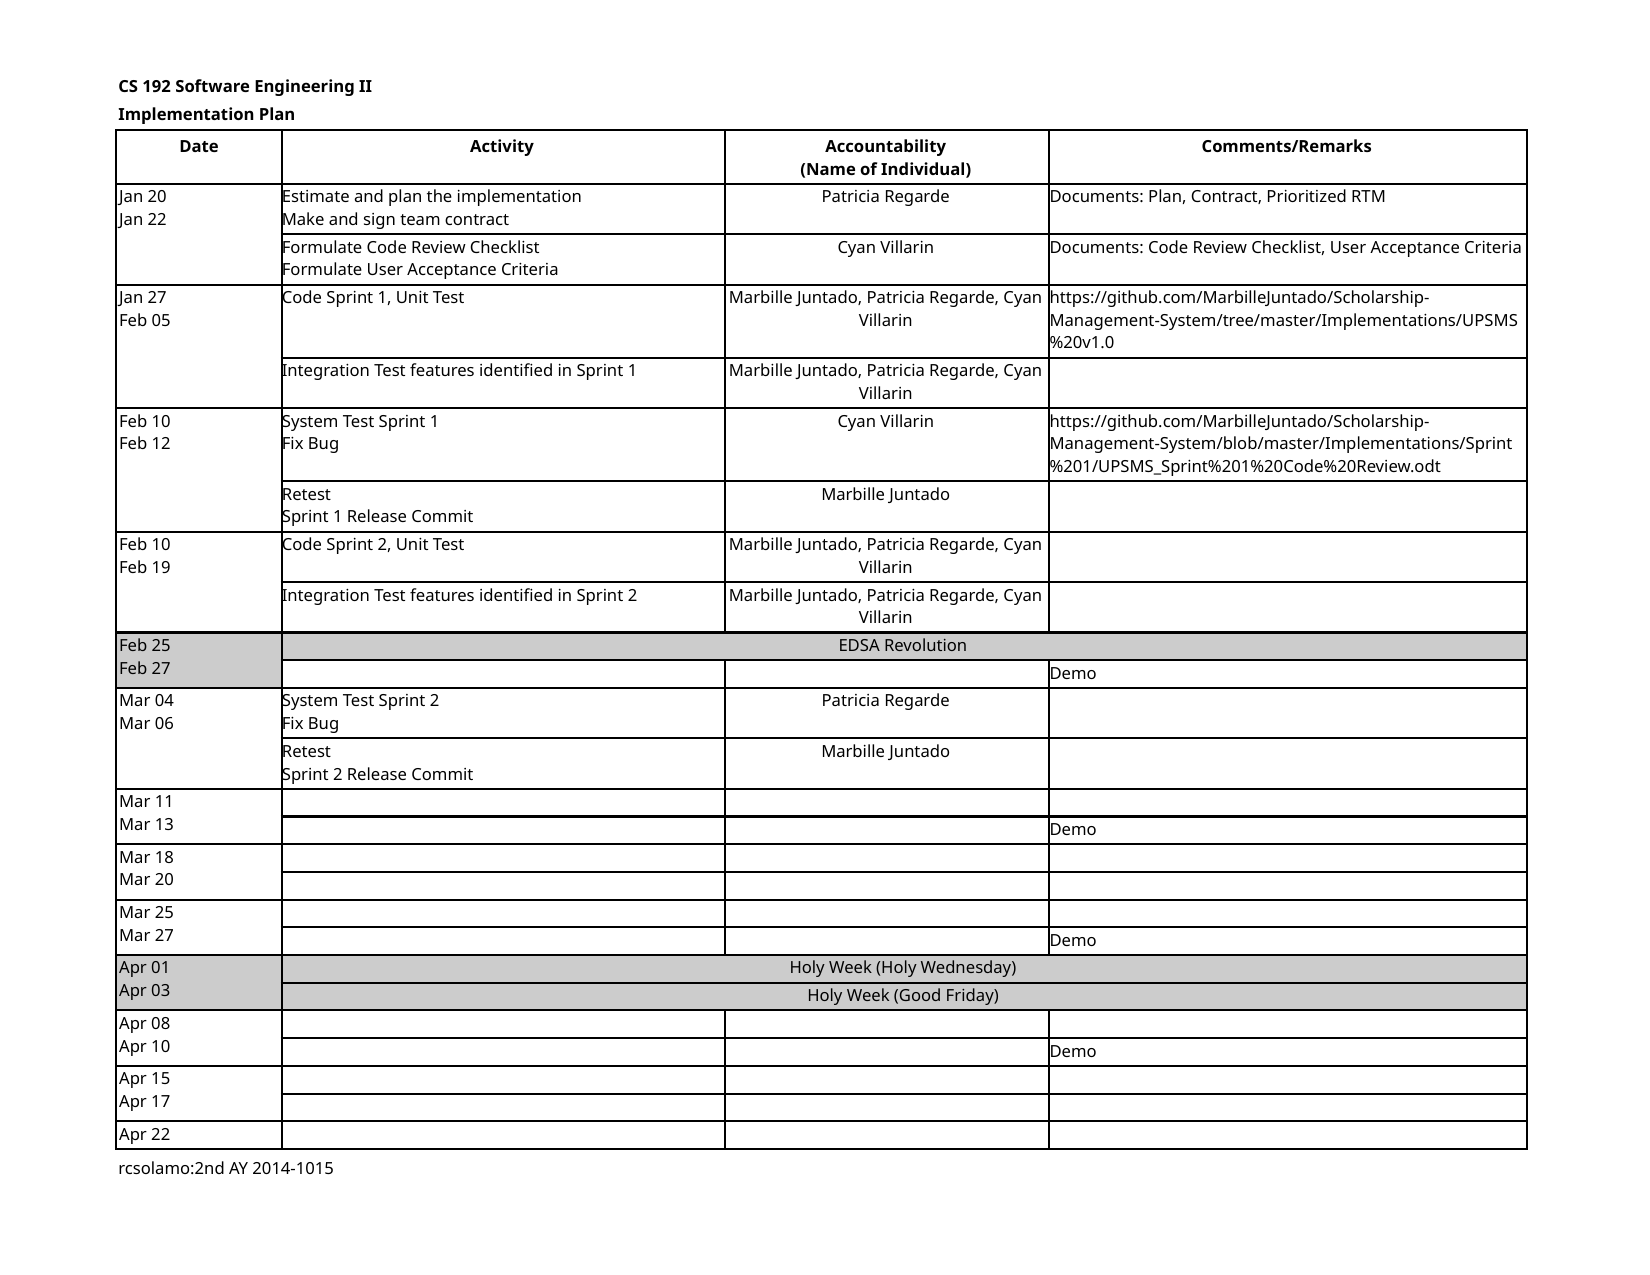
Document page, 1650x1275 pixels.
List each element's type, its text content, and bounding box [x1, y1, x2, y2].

table_cell [726, 845, 1048, 871]
table_cell Integration Test features identified in Sprint 2 [283, 583, 724, 631]
table_cell [726, 1011, 1048, 1037]
table_cell Marbille Juntado, Patricia Regarde, Cyan Villarin [726, 533, 1048, 581]
table_cell System Test Sprint 1 Fix Bug [283, 409, 724, 480]
table_cell [1050, 689, 1526, 737]
table_cell [283, 873, 724, 898]
text Implementation Plan [118, 102, 1532, 125]
table_cell Mar 18 Mar 20 [117, 845, 281, 898]
table_cell [283, 1095, 724, 1120]
table_cell EDSA Revolution [283, 634, 1526, 659]
table_cell Feb 25 Feb 27 [117, 634, 281, 687]
table_cell Cyan Villarin [726, 409, 1048, 480]
table_cell [1050, 790, 1526, 815]
table_cell [1050, 1011, 1526, 1037]
table_cell [1050, 583, 1526, 631]
table_cell Apr 01 Apr 03 [117, 956, 281, 1009]
table_cell Patricia Regarde [726, 689, 1048, 737]
table_cell [1050, 1067, 1526, 1092]
table_cell Holy Week (Good Friday) [283, 984, 1526, 1009]
table_cell Demo [1050, 818, 1526, 843]
table_cell Marbille Juntado, Patricia Regarde, Cyan Villarin [726, 286, 1048, 357]
table_cell Mar 11 Mar 13 [117, 790, 281, 843]
table_cell https://github.com/MarbilleJuntado/Scholarship-Management-System/blob/master/Implementations/Sprint%201/UPSMS_Sprint%201%20Code%20Review.odt [1050, 409, 1526, 480]
table_cell Retest Sprint 2 Release Commit [283, 739, 724, 788]
table_cell [1050, 873, 1526, 898]
table_header Activity [283, 131, 724, 183]
table_cell [283, 901, 724, 926]
table_cell [1050, 845, 1526, 871]
table_cell [283, 661, 724, 687]
table_cell [1050, 533, 1526, 581]
table_cell Demo [1050, 1039, 1526, 1065]
table_cell Apr 15 Apr 17 [117, 1067, 281, 1120]
table_cell [726, 1067, 1048, 1092]
table_cell Apr 22 [117, 1122, 281, 1148]
table_cell Demo [1050, 661, 1526, 687]
table_cell Apr 08 Apr 10 [117, 1011, 281, 1065]
table_cell [283, 1122, 724, 1148]
table_cell Jan 20 Jan 22 [117, 185, 281, 283]
table_cell [726, 928, 1048, 954]
table_cell https://github.com/MarbilleJuntado/Scholarship-Management-System/tree/master/Implementations/UPSMS%20v1.0 [1050, 286, 1526, 357]
table_cell Feb 10 Feb 19 [117, 533, 281, 631]
table_cell [726, 873, 1048, 898]
table_cell Mar 04 Mar 06 [117, 689, 281, 788]
table_cell [1050, 1095, 1526, 1120]
table_cell [726, 1039, 1048, 1065]
table_cell Mar 25 Mar 27 [117, 901, 281, 954]
table_cell Marbille Juntado, Patricia Regarde, Cyan Villarin [726, 583, 1048, 631]
table_cell [726, 790, 1048, 815]
table_cell Marbille Juntado [726, 482, 1048, 531]
table_cell [1050, 482, 1526, 531]
table_cell Cyan Villarin [726, 235, 1048, 283]
table_cell Demo [1050, 928, 1526, 954]
table_cell Marbille Juntado [726, 739, 1048, 788]
table_cell [283, 928, 724, 954]
table_cell [726, 818, 1048, 843]
table_cell Estimate and plan the implementation Make and sign team contract [283, 185, 724, 233]
table_cell Feb 10 Feb 12 [117, 409, 281, 531]
table_cell [726, 661, 1048, 687]
table_cell Code Sprint 1, Unit Test [283, 286, 724, 357]
table_header Date [117, 131, 281, 183]
table_header Accountability (Name of Individual) [726, 131, 1048, 183]
table_cell [283, 1039, 724, 1065]
table_cell Documents: Code Review Checklist, User Acceptance Criteria [1050, 235, 1526, 283]
table_cell Jan 27 Feb 05 [117, 286, 281, 407]
table_cell [726, 1095, 1048, 1120]
table_cell System Test Sprint 2 Fix Bug [283, 689, 724, 737]
table_cell [1050, 1122, 1526, 1148]
table_cell Integration Test features identified in Sprint 1 [283, 359, 724, 407]
table_cell Code Sprint 2, Unit Test [283, 533, 724, 581]
table_cell [283, 790, 724, 815]
table_cell Documents: Plan, Contract, Prioritized RTM [1050, 185, 1526, 233]
table_cell [283, 1067, 724, 1092]
table_cell [1050, 739, 1526, 788]
table_cell [283, 1011, 724, 1037]
table_cell Holy Week (Holy Wednesday) [283, 956, 1526, 982]
table_cell Patricia Regarde [726, 185, 1048, 233]
table_cell [1050, 901, 1526, 926]
table_cell [283, 845, 724, 871]
table_cell Formulate Code Review Checklist Formulate User Acceptance Criteria [283, 235, 724, 283]
table_cell [726, 901, 1048, 926]
table_cell [726, 1122, 1048, 1148]
table_cell Retest Sprint 1 Release Commit [283, 482, 724, 531]
table_cell [1050, 359, 1526, 407]
text CS 192 Software Engineering II [118, 75, 1532, 98]
table_cell Marbille Juntado, Patricia Regarde, Cyan Villarin [726, 359, 1048, 407]
table_cell [283, 818, 724, 843]
table_header Comments/Remarks [1050, 131, 1526, 183]
